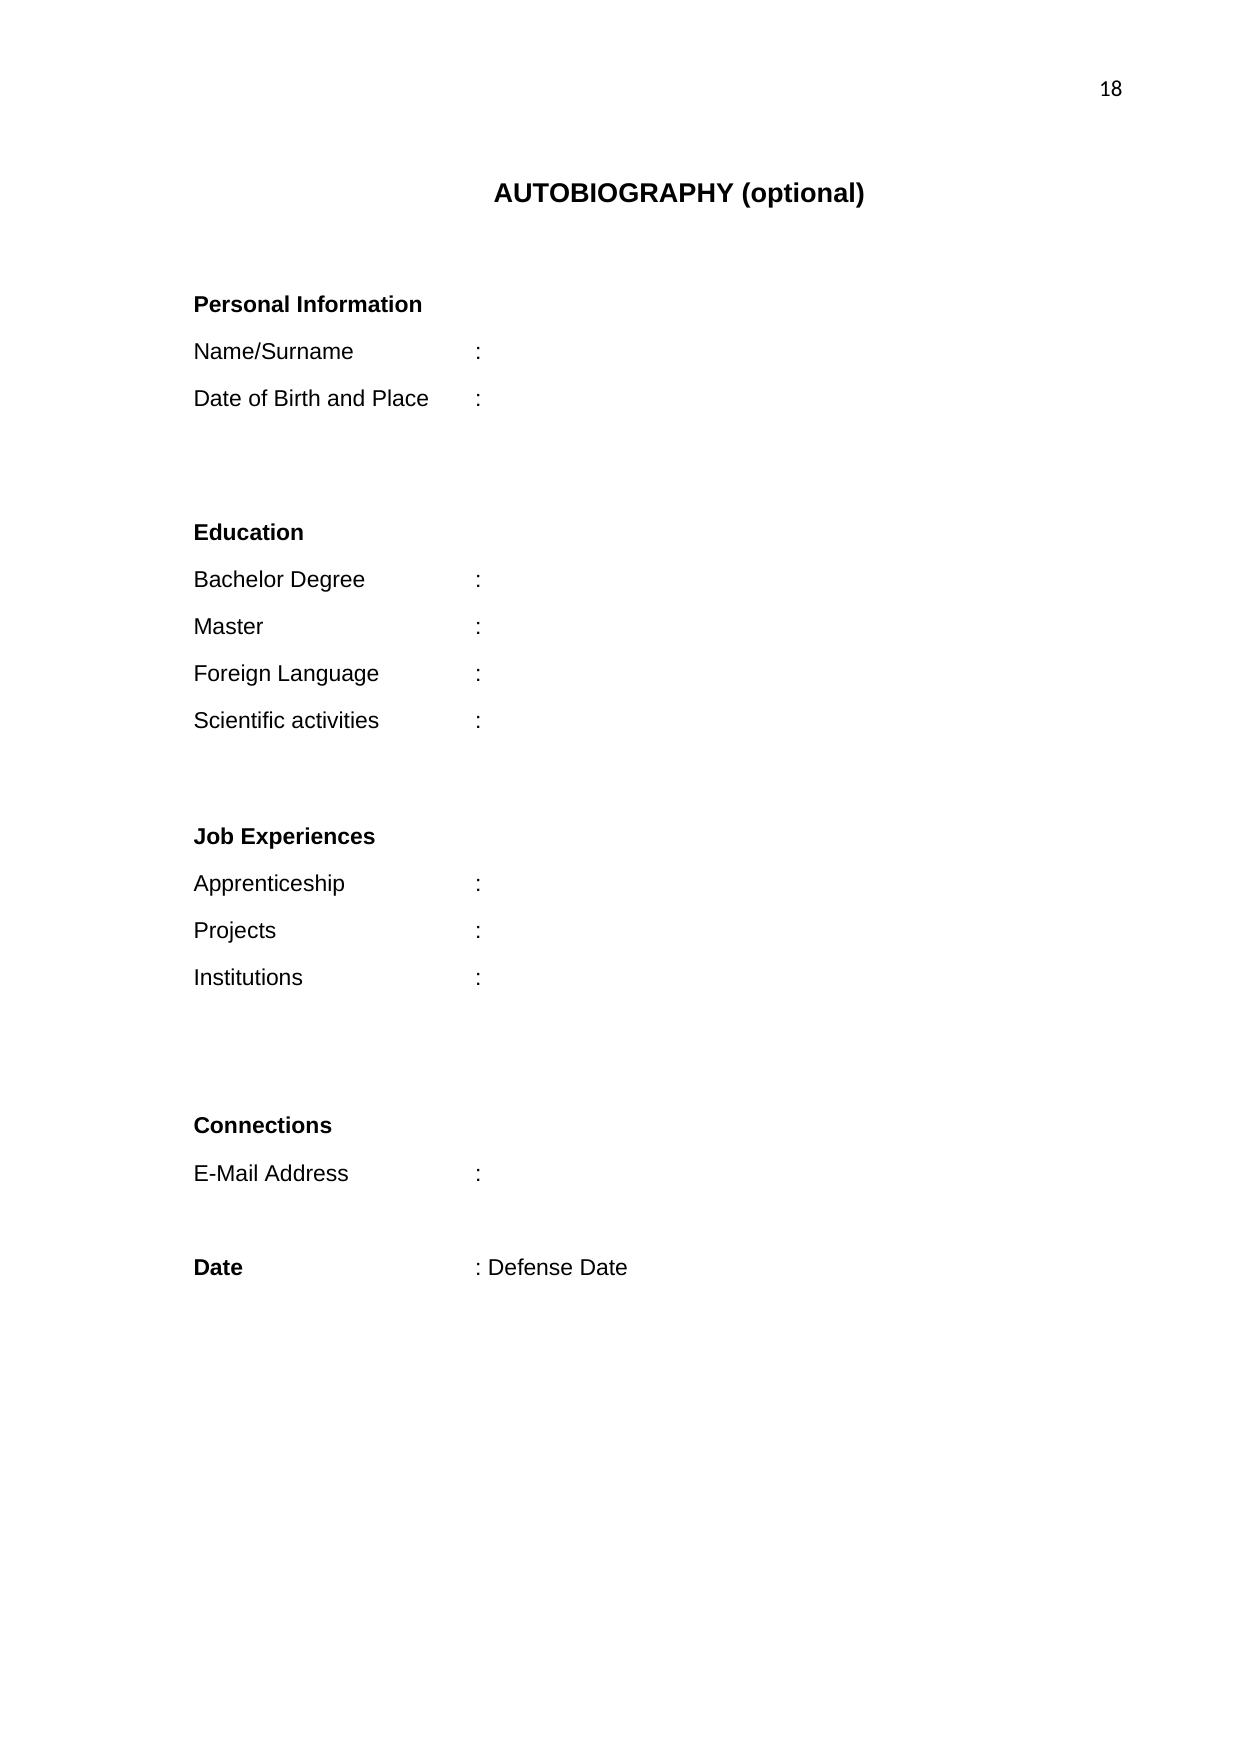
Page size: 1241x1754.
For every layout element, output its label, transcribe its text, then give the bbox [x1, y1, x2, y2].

table_cell Institutions [182, 964, 464, 1011]
table_cell : [464, 707, 978, 754]
table_cell : [464, 385, 978, 432]
table_cell Foreign Language [182, 660, 464, 707]
table_cell : [464, 660, 978, 707]
table_cell Date of Birth and Place [182, 385, 464, 432]
table_cell : [464, 870, 978, 917]
table_cell [464, 432, 978, 566]
table_cell : Defense Date [464, 1254, 978, 1361]
table_cell [182, 1207, 464, 1254]
table_cell E-Mail Address [182, 1160, 464, 1207]
table_cell : [464, 338, 978, 385]
table_cell Education [182, 432, 464, 566]
table_cell [464, 1112, 978, 1159]
table_cell : [464, 566, 978, 613]
subtitle AUTOBIOGRAPHY (optional) [236, 177, 1122, 208]
table_cell Name/Surname [182, 338, 464, 385]
table_header [464, 291, 978, 338]
table_cell Bachelor Degree [182, 566, 464, 613]
table_cell [182, 1011, 464, 1112]
table_cell Projects [182, 917, 464, 964]
table_header Personal Information [182, 291, 464, 338]
table_cell Scientific activities [182, 707, 464, 754]
table_cell : [464, 964, 978, 1011]
table_cell : [464, 917, 978, 964]
table_cell Master [182, 613, 464, 660]
table_cell : [464, 613, 978, 660]
table_cell Date [182, 1254, 464, 1361]
table_cell : [464, 1160, 978, 1207]
table_cell [464, 755, 978, 870]
table_cell [464, 1011, 978, 1112]
table_cell Apprenticeship [182, 870, 464, 917]
table_cell [464, 1207, 978, 1254]
table_cell Connections [182, 1112, 464, 1159]
table_cell Job Experiences [182, 755, 464, 870]
